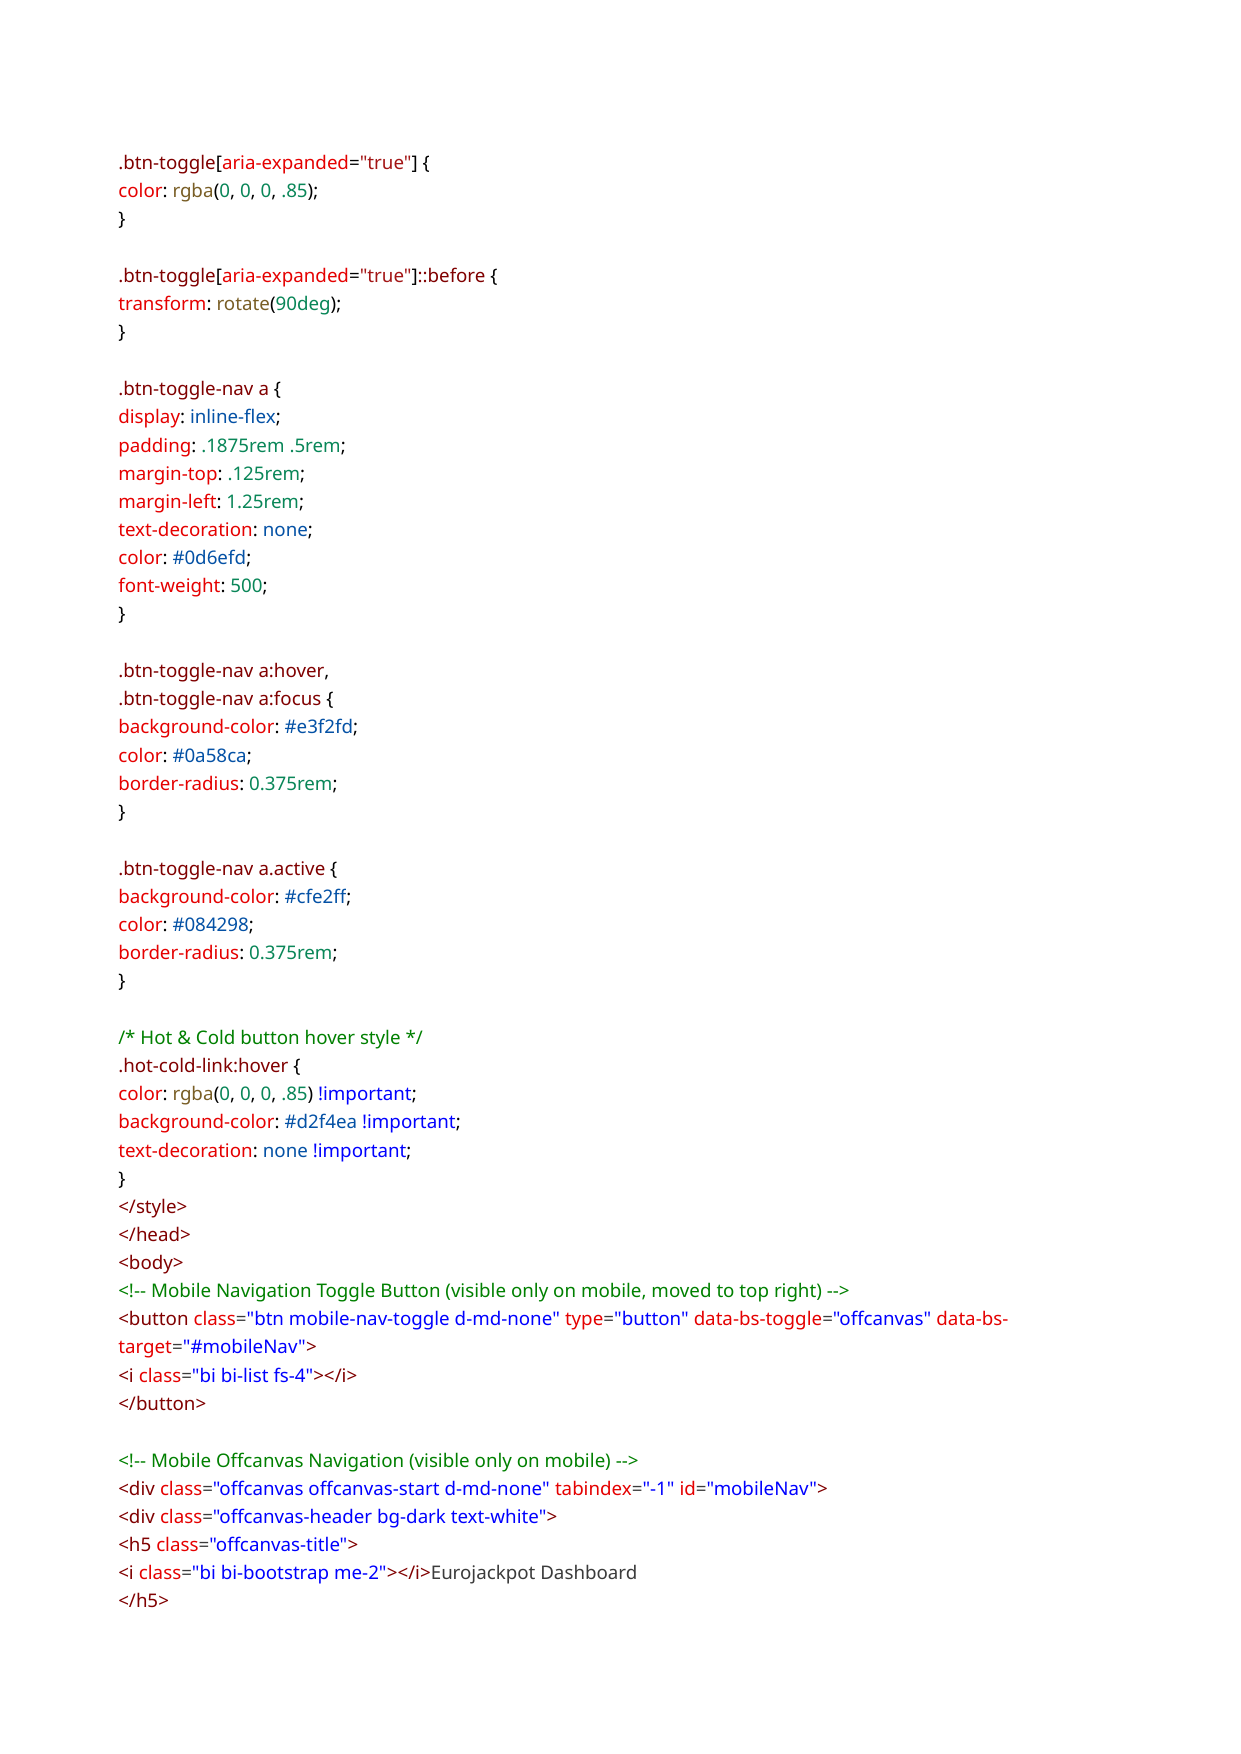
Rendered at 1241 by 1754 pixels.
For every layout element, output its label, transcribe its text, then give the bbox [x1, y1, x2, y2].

text .btn-toggle[aria-expanded="true"] { [118, 147, 1122, 175]
text <div class="offcanvas-header bg-dark text-white"> [118, 1501, 1122, 1529]
text } [118, 203, 1122, 231]
text margin-left: 1.25rem; [118, 486, 1122, 514]
text .btn-toggle[aria-expanded="true"]::before { [118, 260, 1122, 288]
text border-radius: 0.375rem; [118, 767, 1122, 796]
text } [118, 1162, 1122, 1191]
text .btn-toggle-nav a:focus { [118, 683, 1122, 711]
text </h5> [118, 1585, 1122, 1613]
text color: #0a58ca; [118, 739, 1122, 767]
text /* Hot & Cold button hover style */ [118, 1022, 1122, 1050]
text color: #0d6efd; [118, 542, 1122, 570]
text <i class="bi bi-list fs-4"></i> [118, 1359, 1122, 1387]
text } [118, 598, 1122, 626]
text <div class="offcanvas offcanvas-start d-md-none" tabindex="-1" id="mobileNav"> [118, 1472, 1122, 1501]
text </head> [118, 1219, 1122, 1247]
text margin-top: .125rem; [118, 457, 1122, 486]
text .btn-toggle-nav a { [118, 373, 1122, 401]
text display: inline-flex; [118, 401, 1122, 429]
text </button> [118, 1387, 1122, 1416]
text </style> [118, 1191, 1122, 1219]
text color: rgba(0, 0, 0, .85); [118, 175, 1122, 203]
text <body> [118, 1247, 1122, 1275]
text <button class="btn mobile-nav-toggle d-md-none" type="button" data-bs-toggle="offcanvas" data-bs-target="#mobileNav"> [118, 1303, 1122, 1359]
text transform: rotate(90deg); [118, 288, 1122, 316]
text border-radius: 0.375rem; [118, 937, 1122, 965]
text <!-- Mobile Offcanvas Navigation (visible only on mobile) --> [118, 1444, 1122, 1472]
text .hot-cold-link:hover { [118, 1050, 1122, 1078]
text .btn-toggle-nav a.active { [118, 852, 1122, 881]
text text-decoration: none !important; [118, 1134, 1122, 1162]
text font-weight: 500; [118, 570, 1122, 598]
text text-decoration: none; [118, 514, 1122, 542]
text <!-- Mobile Navigation Toggle Button (visible only on mobile, moved to top right) --> [118, 1275, 1122, 1303]
text .btn-toggle-nav a:hover, [118, 655, 1122, 683]
text <i class="bi bi-bootstrap me-2"></i>Eurojackpot Dashboard [118, 1557, 1122, 1585]
text <h5 class="offcanvas-title"> [118, 1529, 1122, 1557]
text } [118, 796, 1122, 824]
text } [118, 965, 1122, 993]
text } [118, 316, 1122, 344]
text color: #084298; [118, 909, 1122, 937]
text padding: .1875rem .5rem; [118, 429, 1122, 457]
text background-color: #cfe2ff; [118, 881, 1122, 909]
text color: rgba(0, 0, 0, .85) !important; [118, 1078, 1122, 1106]
text background-color: #d2f4ea !important; [118, 1106, 1122, 1134]
text background-color: #e3f2fd; [118, 711, 1122, 739]
